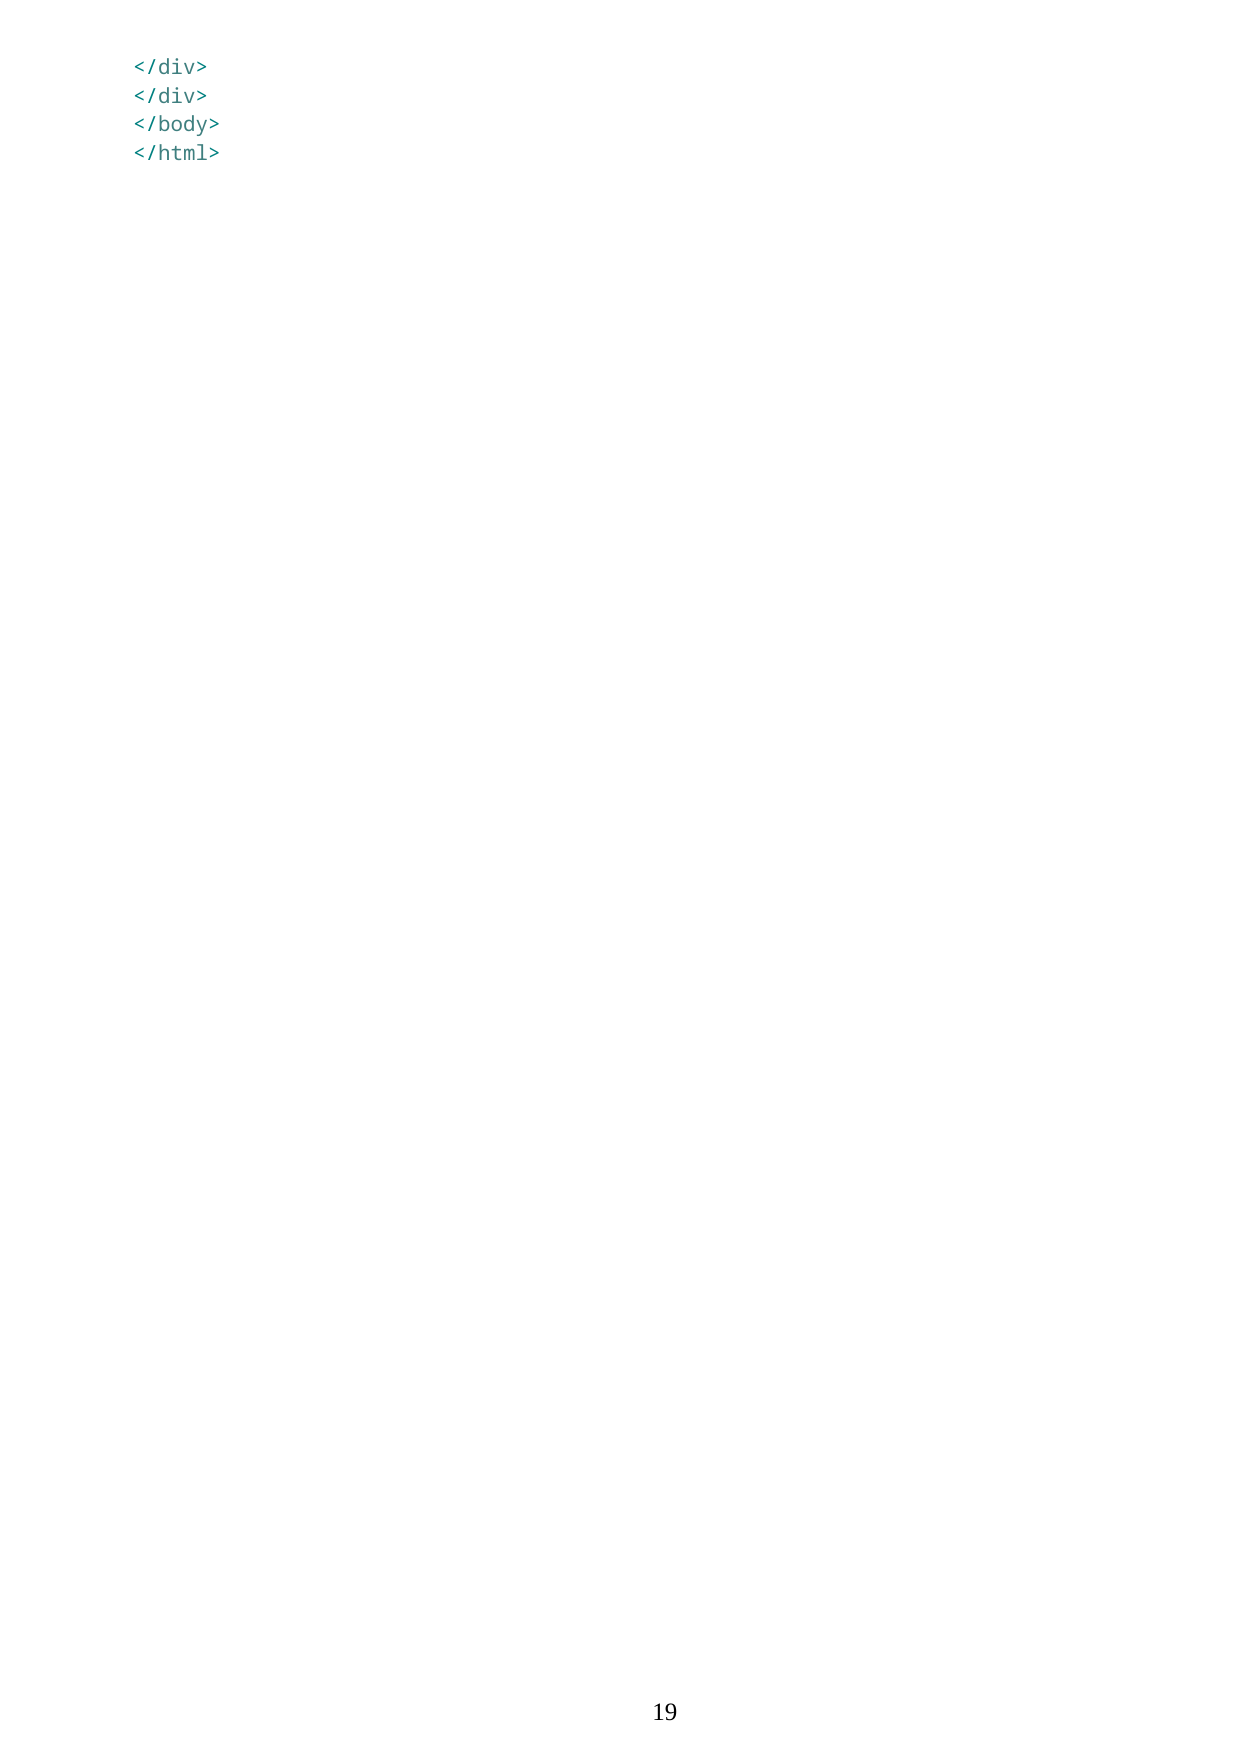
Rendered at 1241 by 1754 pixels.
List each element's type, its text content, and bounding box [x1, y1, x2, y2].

text </html> [133, 138, 1196, 166]
text </div> [133, 52, 1196, 81]
text </body> [133, 109, 1196, 138]
text </div> [133, 81, 1196, 109]
